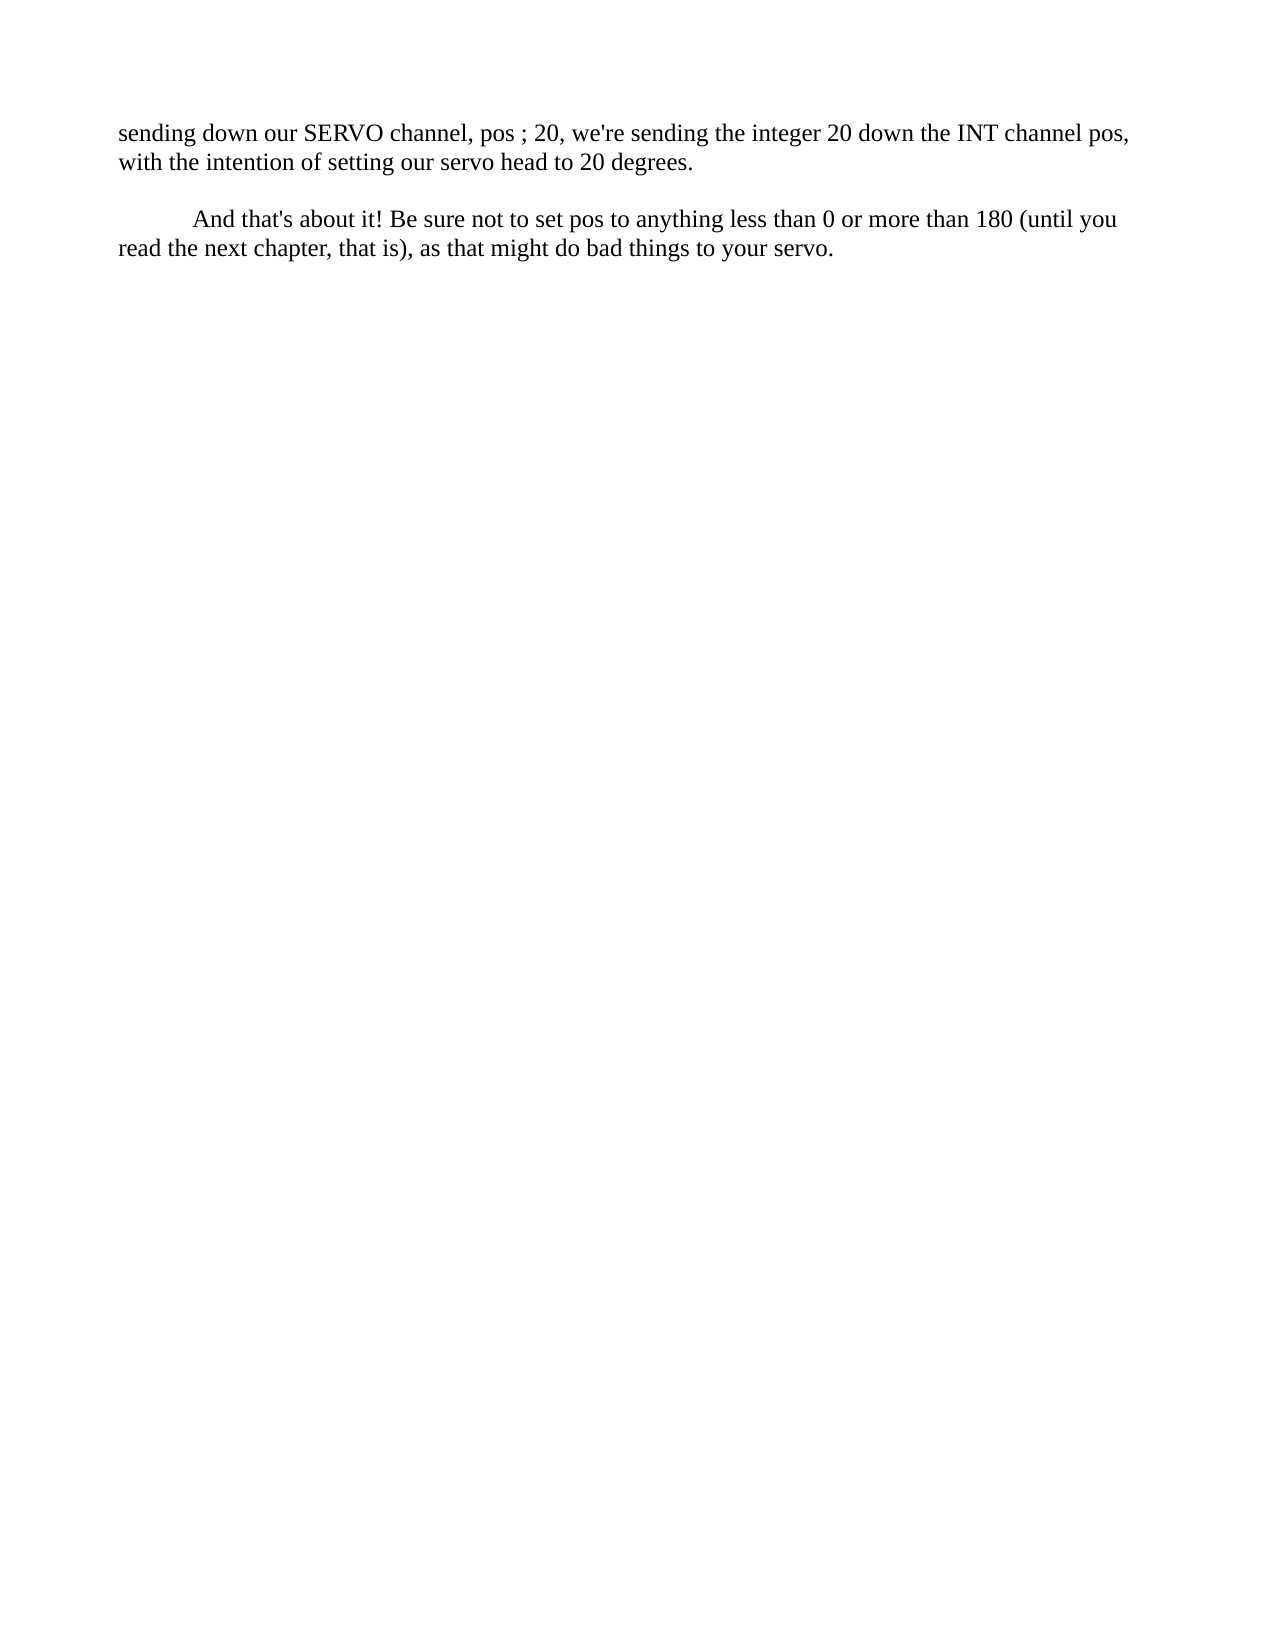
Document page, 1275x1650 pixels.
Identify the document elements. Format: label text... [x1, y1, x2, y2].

text sending down our SERVO channel, pos ; 20, we're sending the integer 20 down the INT channel pos, with the intention of setting our servo head to 20 degrees. [118, 118, 1157, 176]
text And that's about it! Be sure not to set pos to anything less than 0 or more than 180 (until you read the next chapter, that is), as that might do bad things to your servo. [118, 204, 1157, 262]
